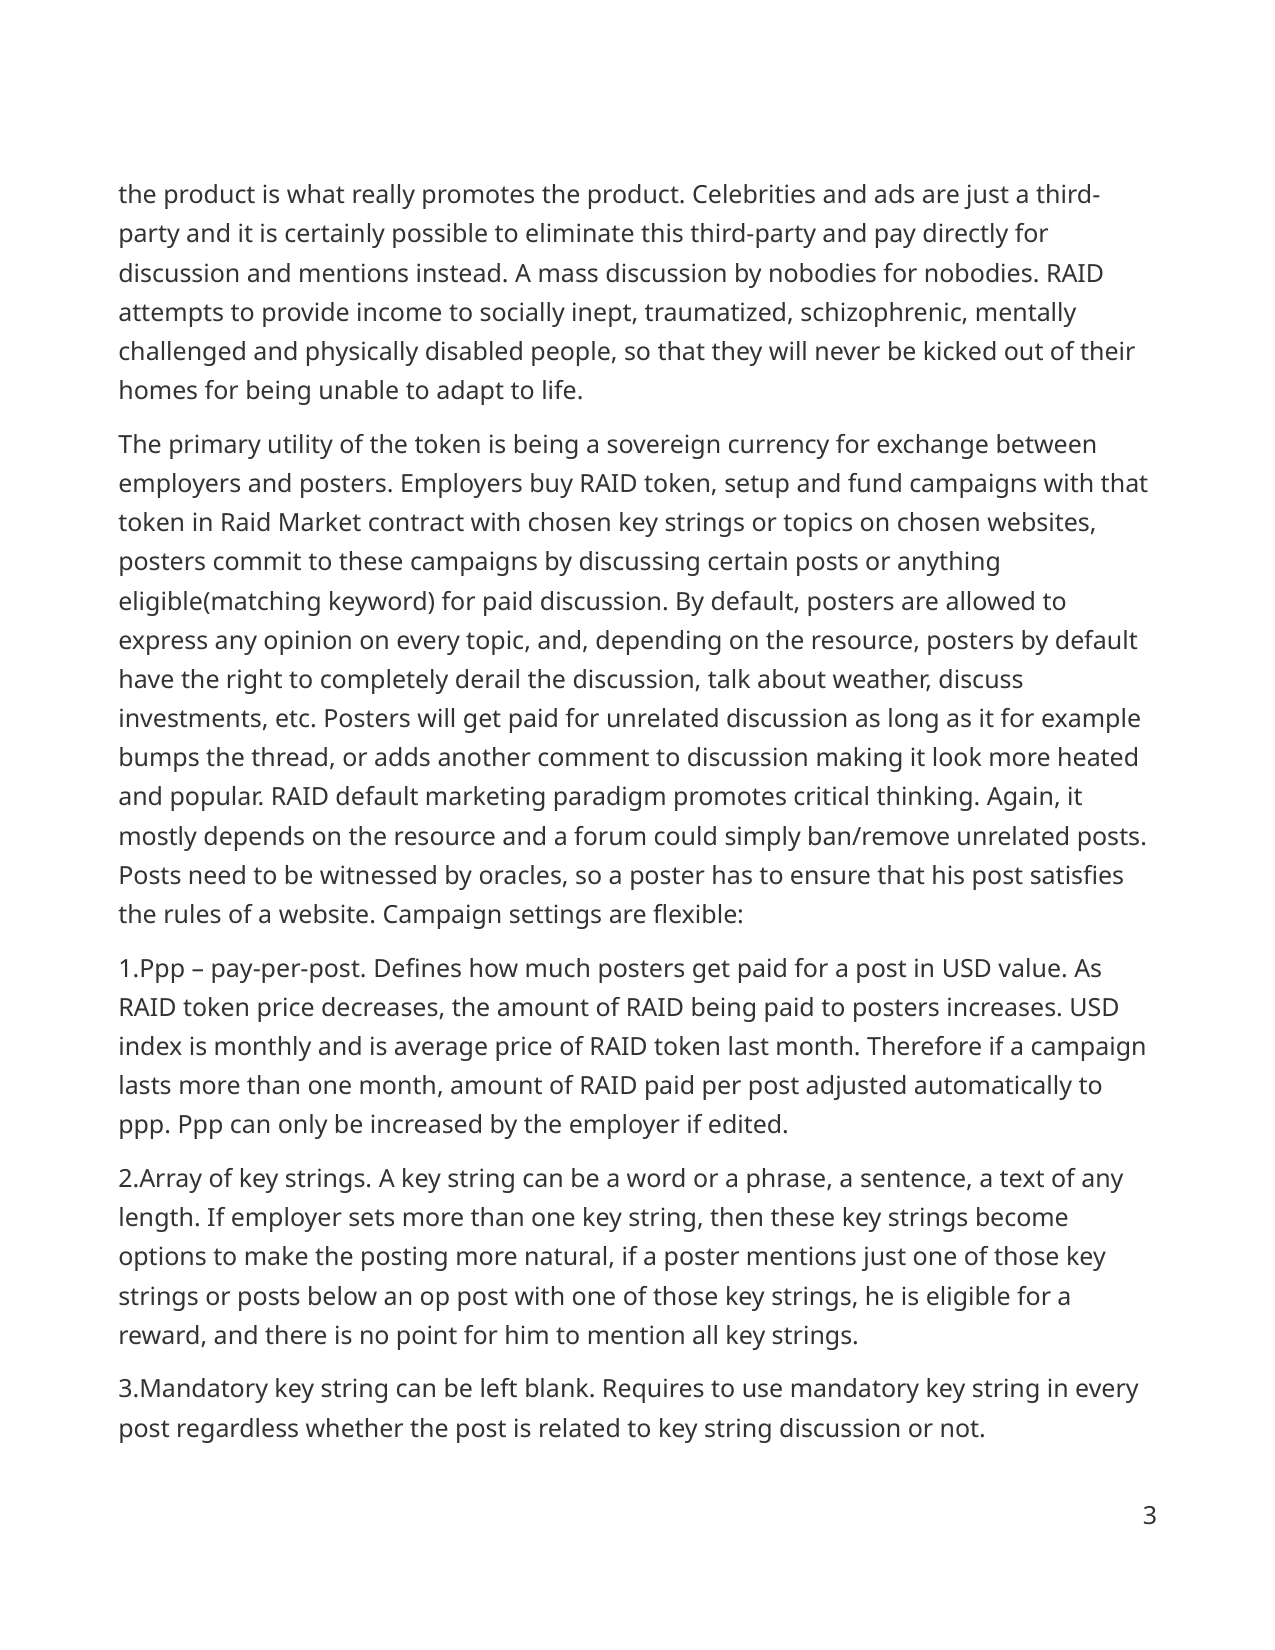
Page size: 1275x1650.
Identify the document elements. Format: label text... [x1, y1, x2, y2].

text 3.Mandatory key string can be left blank. Requires to use mandatory key string in every post regardless whether the post is related to key string discussion or not. [118, 1371, 1157, 1444]
text 2.Array of key strings. A key string can be a word or a phrase, a sentence, a text of any length. If employer sets more than one key string, then these key strings become options to make the posting more natural, if a poster mentions just one of those key strings or posts below an op post with one of those key strings, he is eligible for a reward, and there is no point for him to mention all key strings. [118, 1161, 1157, 1351]
text the product is what really promotes the product. Celebrities and ads are just a third-party and it is certainly possible to eliminate this third-party and pay directly for discussion and mentions instead. A mass discussion by nobodies for nobodies. RAID attempts to provide income to socially inept, traumatized, schizophrenic, mentally challenged and physically disabled people, so that they will never be kicked out of their homes for being unable to adapt to life. [118, 177, 1157, 407]
text 1.Ppp – pay-per-post. Defines how much posters get paid for a post in USD value. As RAID token price decreases, the amount of RAID being paid to posters increases. USD index is monthly and is average price of RAID token last month. Therefore if a campaign lasts more than one month, amount of RAID paid per post adjusted automatically to ppp. Ppp can only be increased by the employer if edited. [118, 950, 1157, 1141]
text The primary utility of the token is being a sovereign currency for exchange between employers and posters. Employers buy RAID token, setup and fund campaigns with that token in Raid Market contract with chosen key strings or topics on chosen websites, posters commit to these campaigns by discussing certain posts or anything eligible(matching keyword) for paid discussion. By default, posters are allowed to express any opinion on every topic, and, depending on the resource, posters by default have the right to completely derail the discussion, talk about weather, discuss investments, etc. Posters will get paid for unrelated discussion as long as it for example bumps the thread, or adds another comment to discussion making it look more heated and popular. RAID default marketing paradigm promotes critical thinking. Again, it mostly depends on the resource and a forum could simply ban/remove unrelated posts. Posts need to be witnessed by oracles, so a poster has to ensure that his post satisfies the rules of a website. Campaign settings are flexible: [118, 426, 1157, 931]
